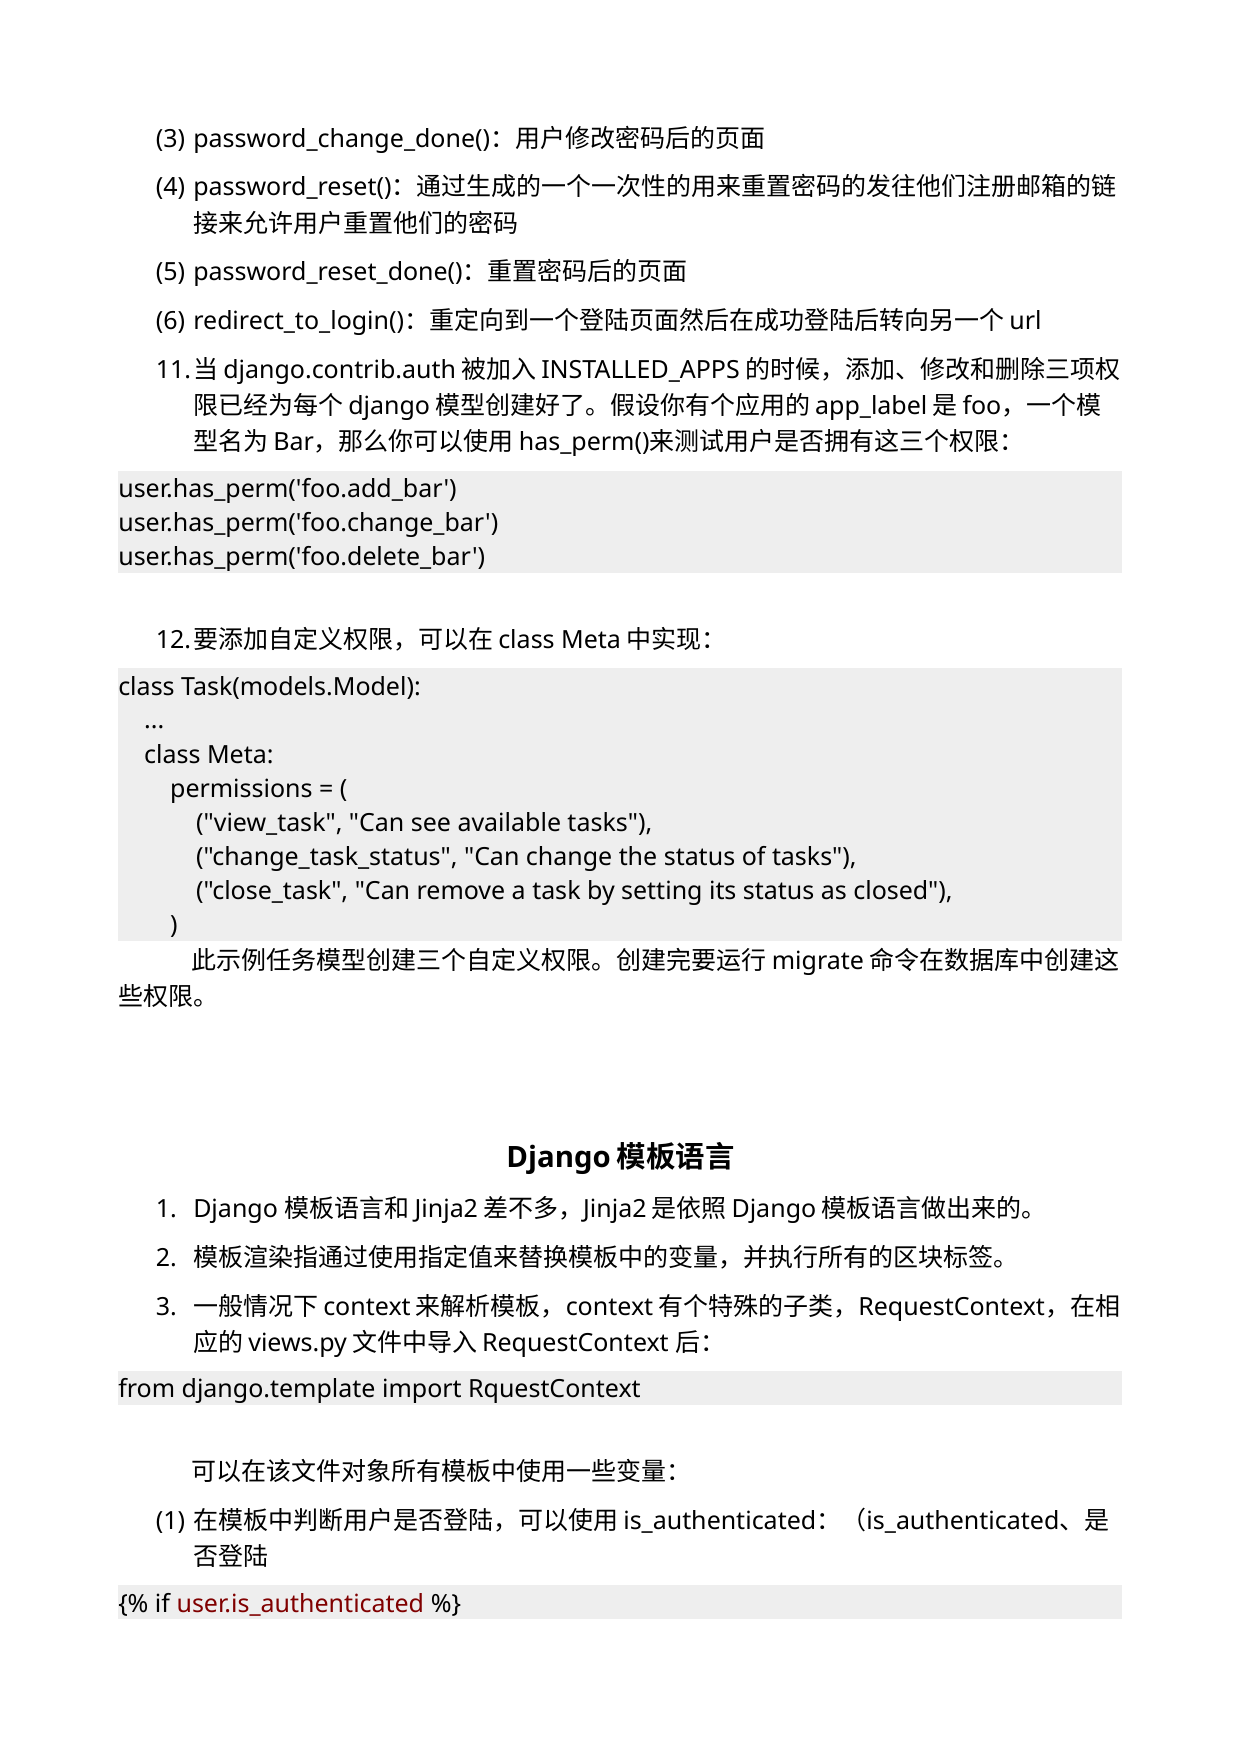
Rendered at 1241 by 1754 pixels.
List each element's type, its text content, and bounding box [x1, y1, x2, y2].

list 当django.contrib.auth被加入INSTALLED_APPS的时候，添加、修改和删除三项权限已经为每个django模型创建好了。假设你有个应用的app_label是foo，一个模型名为Bar，那么你可以使用has_perm()来测试用户是否拥有这三个权限： [156, 349, 1122, 458]
table_header user.has_perm('foo.add_bar') user.has_perm('foo.change_bar') user.has_perm('foo.delete_bar') [118, 471, 1122, 573]
text 此示例任务模型创建三个自定义权限。创建完要运行migrate命令在数据库中创建这些权限。 [118, 941, 1122, 1013]
subtitle Django模板语言 [118, 1133, 1122, 1176]
list password_reset()：通过生成的一个一次性的用来重置密码的发往他们注册邮箱的链接来允许用户重置他们的密码 [156, 167, 1122, 239]
list redirect_to_login()：重定向到一个登陆页面然后在成功登陆后转向另一个url [156, 301, 1122, 337]
table_header {% if user.is_authenticated %} [118, 1585, 1122, 1619]
list 模板渲染指通过使用指定值来替换模板中的变量，并执行所有的区块标签。 [156, 1237, 1122, 1273]
list password_change_done()：用户修改密码后的页面 [156, 118, 1122, 154]
list 一般情况下context来解析模板，context有个特殊的子类，RequestContext，在相应的views.py文件中导入RequestContext 后： [156, 1286, 1122, 1358]
list 要添加自定义权限，可以在class Meta中实现： [156, 619, 1122, 656]
table_header from django.template import RquestContext [118, 1371, 1122, 1405]
text 可以在该文件对象所有模板中使用一些变量： [118, 1452, 1122, 1488]
list password_reset_done()：重置密码后的页面 [156, 252, 1122, 288]
list 在模板中判断用户是否登陆，可以使用is_authenticated：（is_authenticated、是否登陆 [156, 1500, 1122, 1573]
list Django 模板语言和Jinja2差不多，Jinja2是依照Django模板语言做出来的。 [156, 1188, 1122, 1225]
table_header class Task(models.Model): ... class Meta: permissions = ( ("view_task", "Can see available tasks"), ("change_task_status", "Can change the status of tasks"), ("close_task", "Can remove a task by setting its status as closed"), ) [118, 668, 1122, 941]
